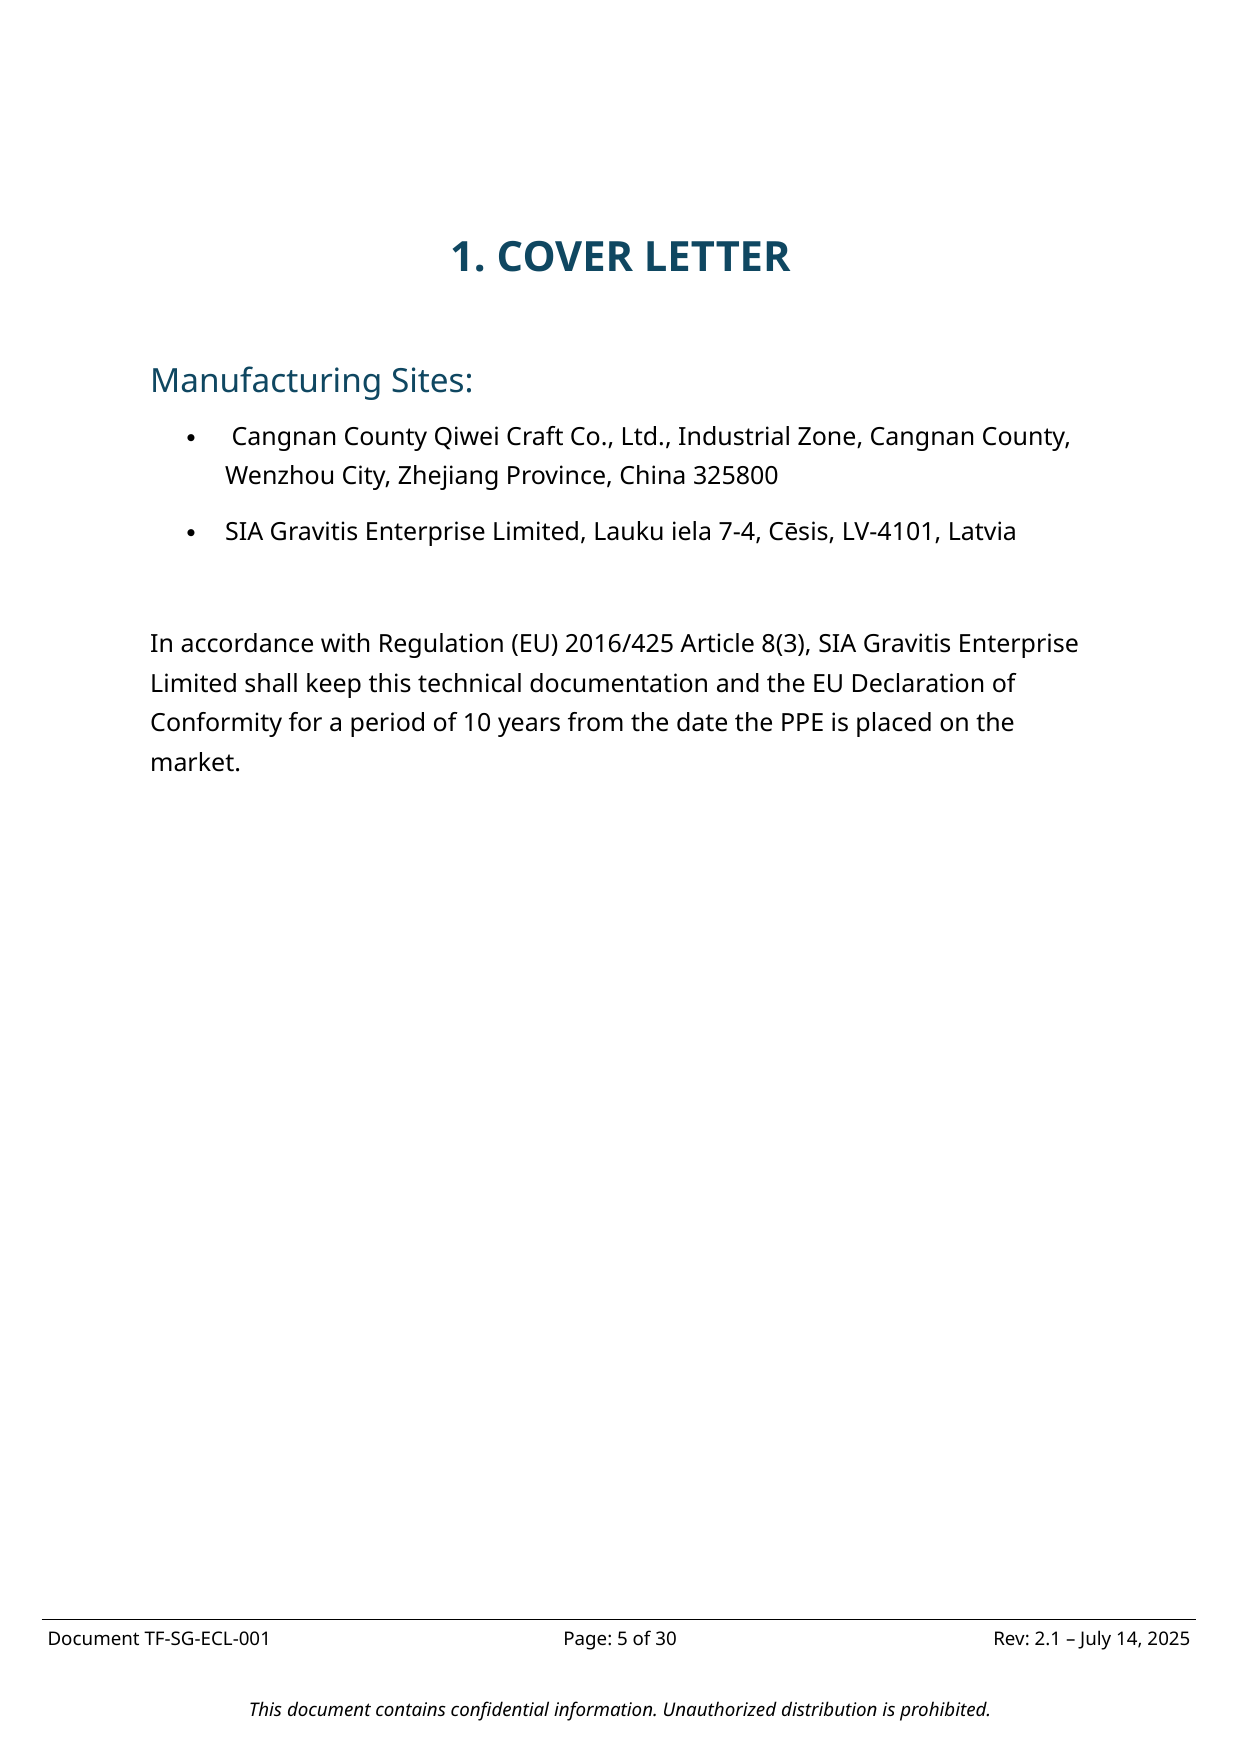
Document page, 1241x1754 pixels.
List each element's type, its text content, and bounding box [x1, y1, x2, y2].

text In accordance with Regulation (EU) 2016/425 Article 8(3), SIA Gravitis Enterprise Limited shall keep this technical documentation and the EU Declaration of Conformity for a period of 10 years from the date the PPE is placed on the market. [150, 626, 1090, 779]
subtitle 1. COVER LETTER [150, 227, 1090, 284]
list Cangnan County Qiwei Craft Co., Ltd., Industrial Zone, Cangnan County, Wenzhou City, Zhejiang Province, China 325800 [187, 418, 1090, 492]
list SIA Gravitis Enterprise Limited, Lauku iela 7-4, Cēsis, LV-4101, Latvia [187, 514, 1090, 548]
subtitle Manufacturing Sites: [150, 357, 1090, 403]
